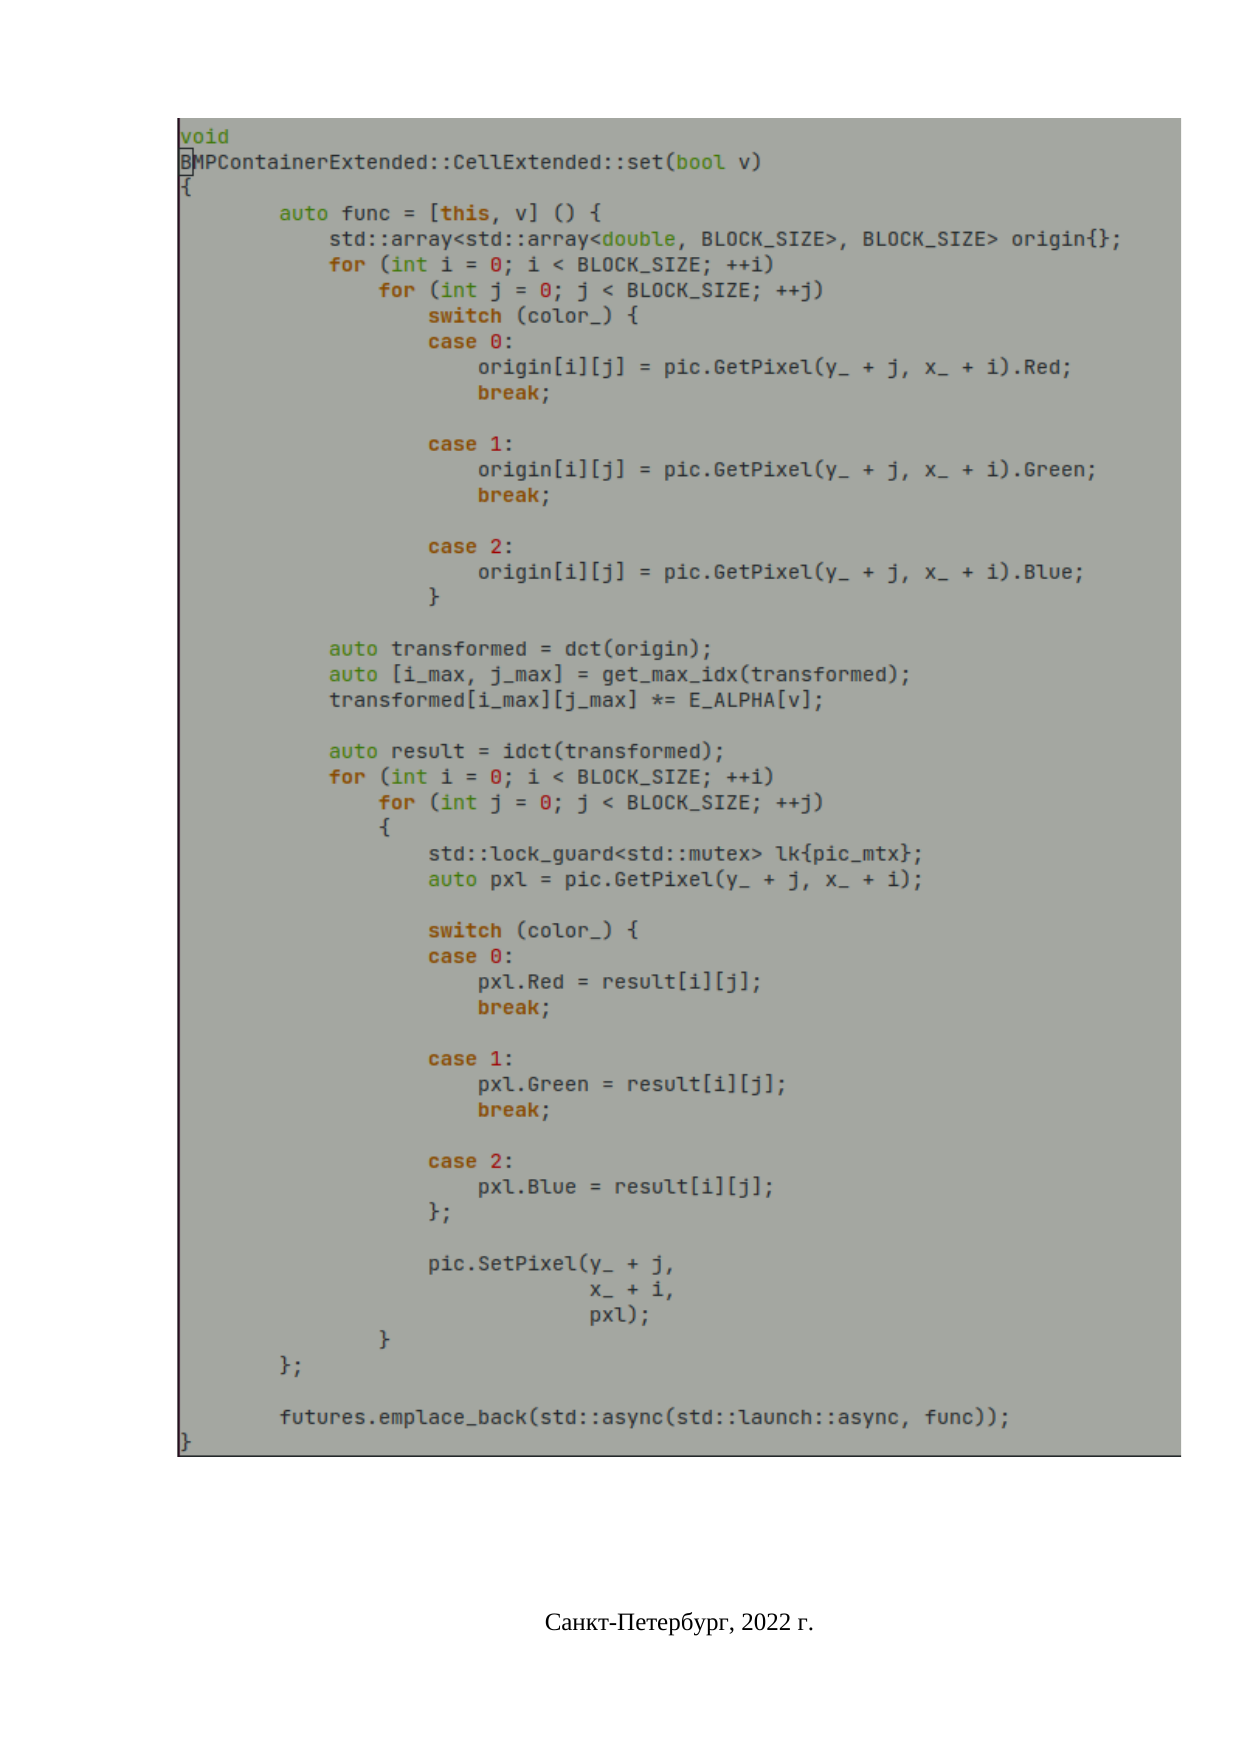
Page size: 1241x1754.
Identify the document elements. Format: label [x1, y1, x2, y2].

picture [177, 118, 1182, 1457]
